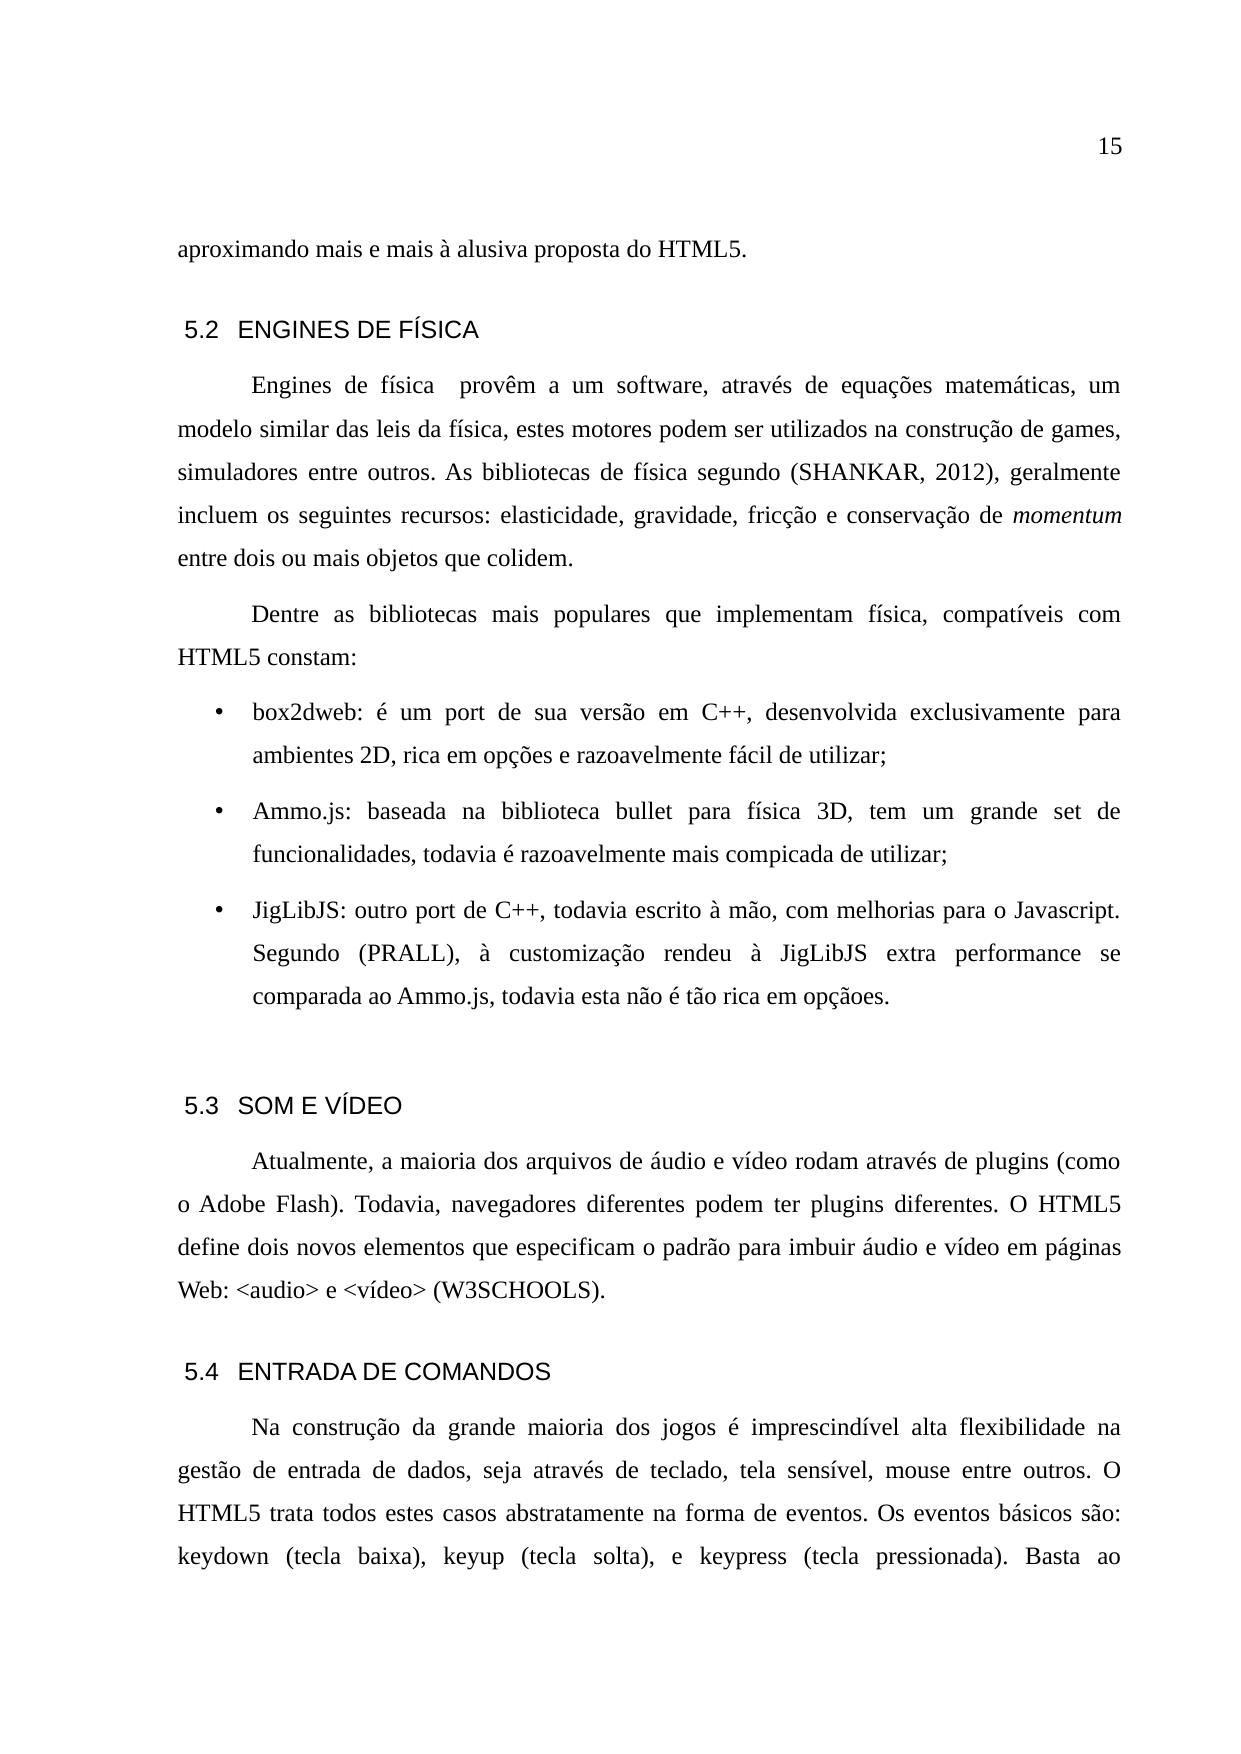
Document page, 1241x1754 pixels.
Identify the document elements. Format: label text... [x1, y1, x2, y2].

subtitle Som e vídeo [177, 1091, 1122, 1120]
text Engines de física provêm a um software, através de equações matemáticas, um modelo similar das leis da física, estes motores podem ser utilizados na construção de games, simuladores entre outros. As bibliotecas de física segundo (SHANKAR, 2012), geralmente incluem os seguintes recursos: elasticidade, gravidade, fricção e conservação de momentum entre dois ou mais objetos que colidem. [177, 371, 1122, 572]
list box2dweb: é um port de sua versão em C++, desenvolvida exclusivamente para ambientes 2D, rica em opções e razoavelmente fácil de utilizar; [215, 697, 1122, 769]
text Na construção da grande maioria dos jogos é imprescindível alta flexibilidade na gestão de entrada de dados, seja através de teclado, tela sensível, mouse entre outros. O HTML5 trata todos estes casos abstratamente na forma de eventos. Os eventos básicos são: keydown (tecla baixa), keyup (tecla solta), e keypress (tecla pressionada). Basta ao [177, 1412, 1122, 1570]
text Atualmente, a maioria dos arquivos de áudio e vídeo rodam através de plugins (como o Adobe Flash). Todavia, navegadores diferentes podem ter plugins diferentes. O HTML5 define dois novos elementos que especificam o padrão para imbuir áudio e vídeo em páginas Web: <audio> e <vídeo> (W3SCHOOLS). [177, 1146, 1122, 1304]
subtitle ENGINES de física [177, 315, 1122, 344]
text Dentre as bibliotecas mais populares que implementam física, compatíveis com HTML5 constam: [177, 599, 1122, 671]
text aproximando mais e mais à alusiva proposta do HTML5. [177, 234, 1122, 263]
list Ammo.js: baseada na biblioteca bullet para física 3D, tem um grande set de funcionalidades, todavia é razoavelmente mais compicada de utilizar; [215, 796, 1122, 868]
subtitle Entrada de comandos [177, 1357, 1122, 1385]
list JigLibJS: outro port de C++, todavia escrito à mão, com melhorias para o Javascript. Segundo (PRALL), à customização rendeu à JigLibJS extra performance se comparada ao Ammo.js, todavia esta não é tão rica em opçãoes. [215, 895, 1122, 1010]
